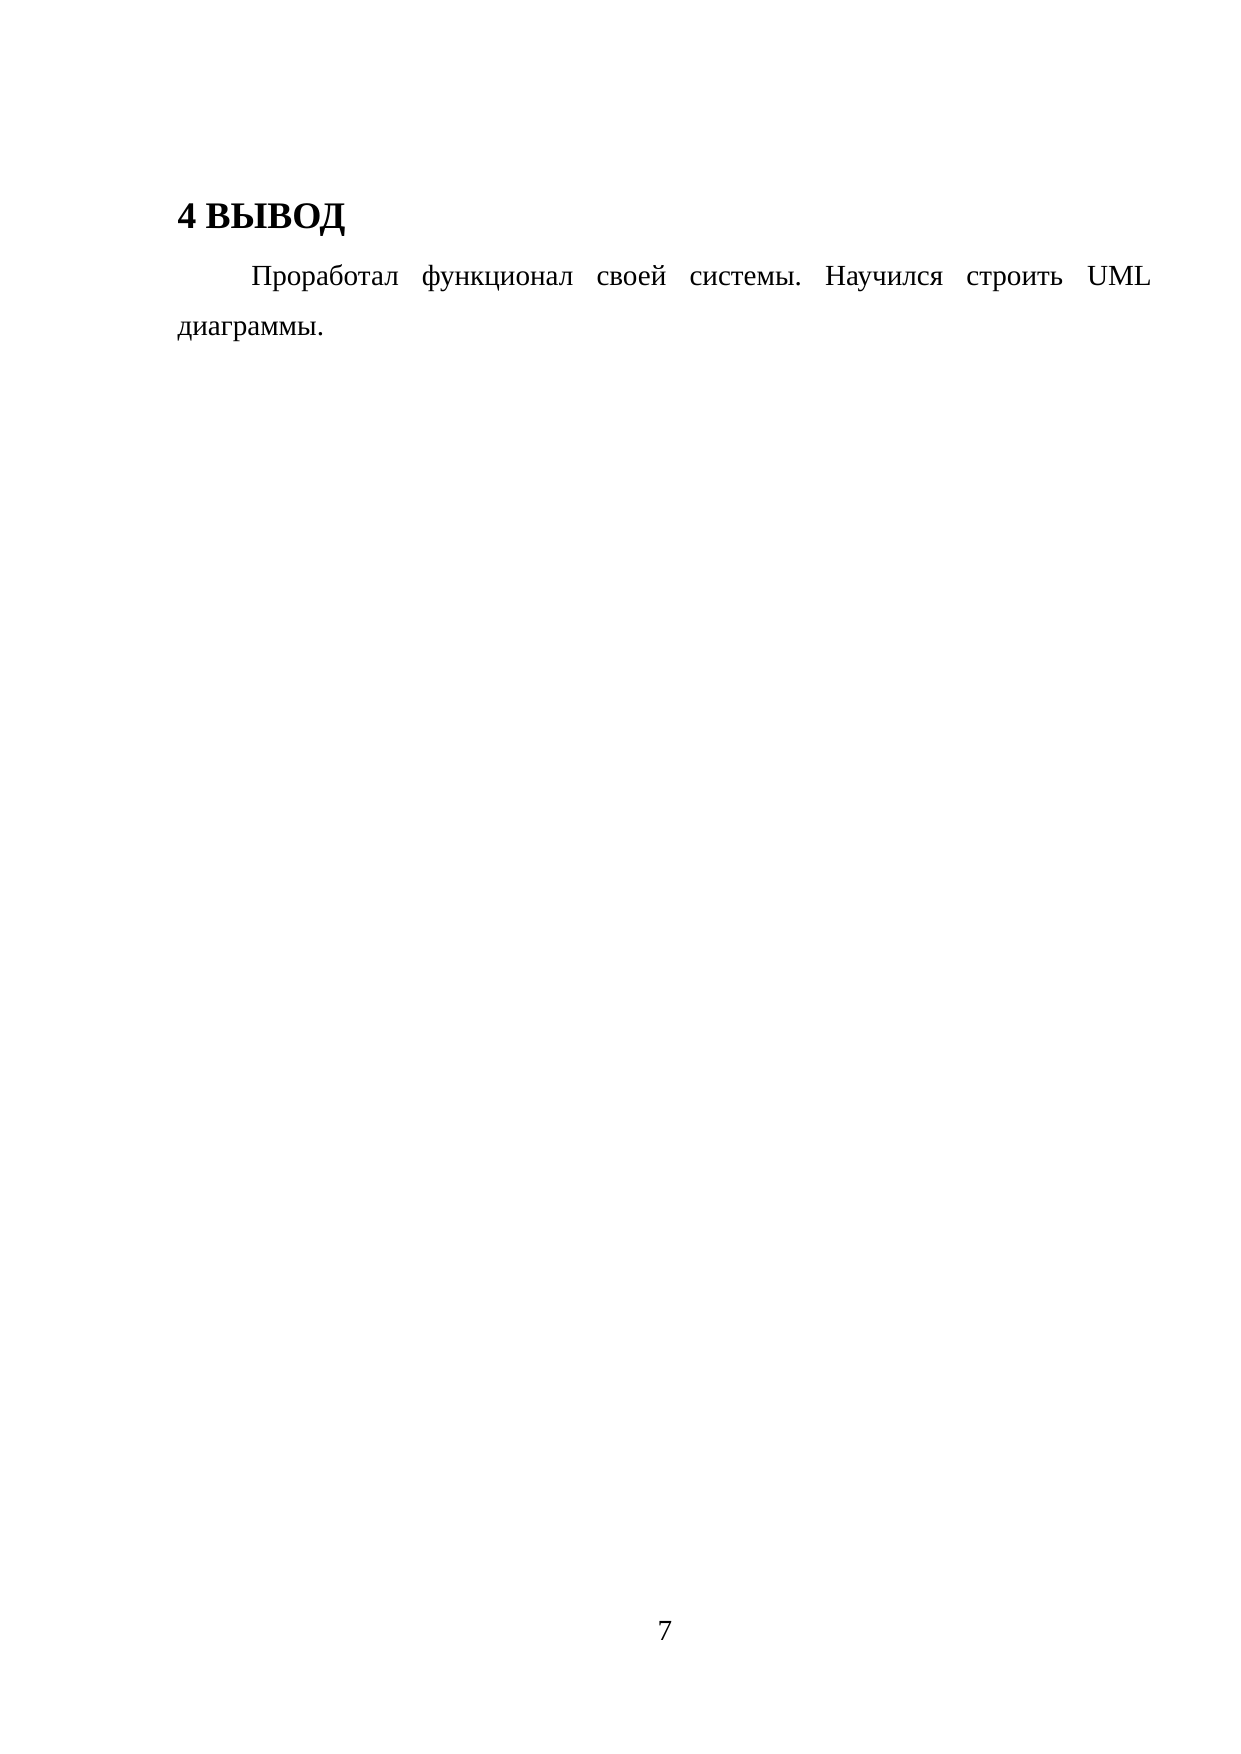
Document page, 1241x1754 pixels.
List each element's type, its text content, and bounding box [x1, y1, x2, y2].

text Проработал функционал своей системы. Научился строить UML диаграммы. [177, 258, 1152, 342]
subtitle 4 ВЫВОД [177, 193, 1152, 237]
